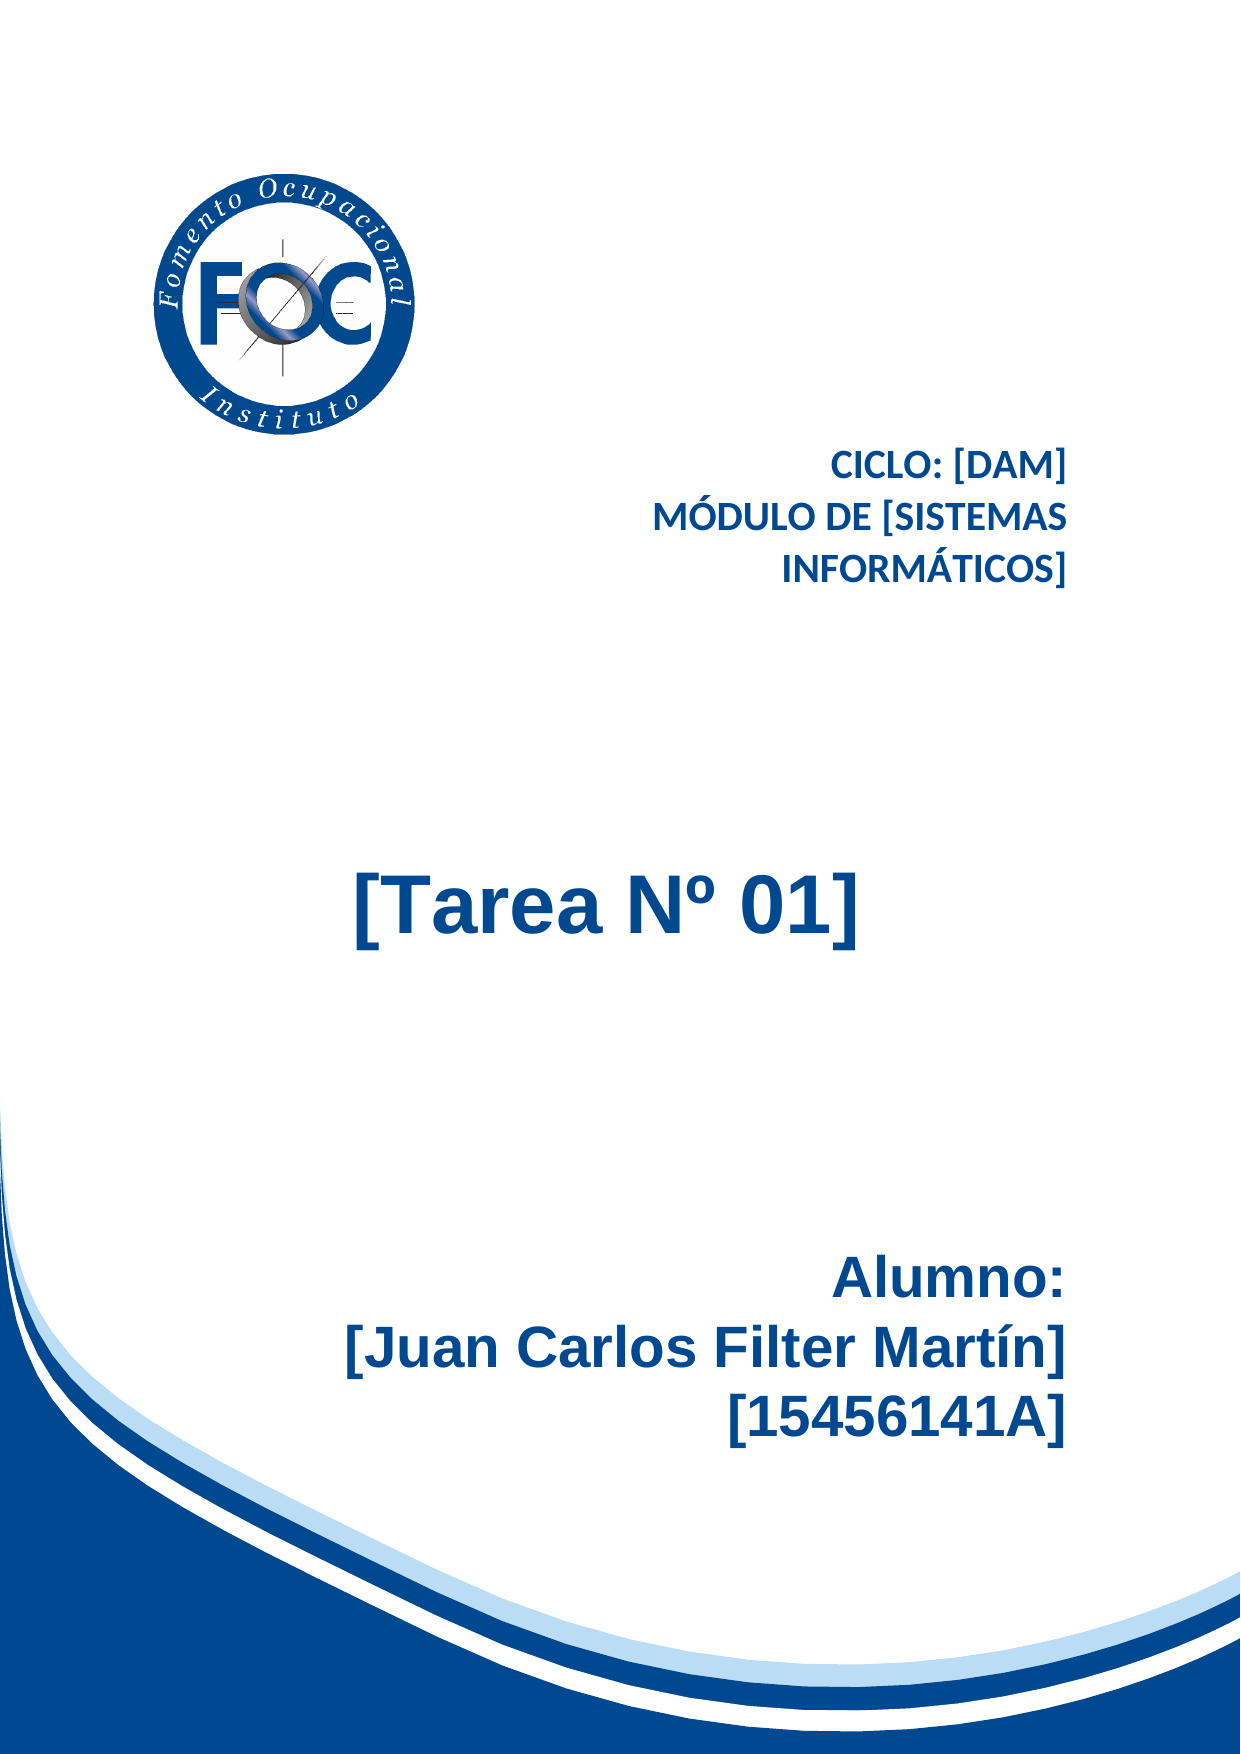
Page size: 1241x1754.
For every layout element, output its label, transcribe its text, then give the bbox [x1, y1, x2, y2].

picture [151, 172, 417, 437]
text [Juan Carlos Filter Martín] [154, 1310, 1067, 1379]
text MÓDULO DE [SISTEMAS INFORMÁTICOS] [405, 489, 1067, 593]
text ciclo: [DAM] [405, 436, 1067, 489]
text Alumno: [154, 1241, 1067, 1310]
text [Tarea Nº 01] [139, 843, 1073, 954]
text [15456141A] [154, 1379, 1067, 1448]
